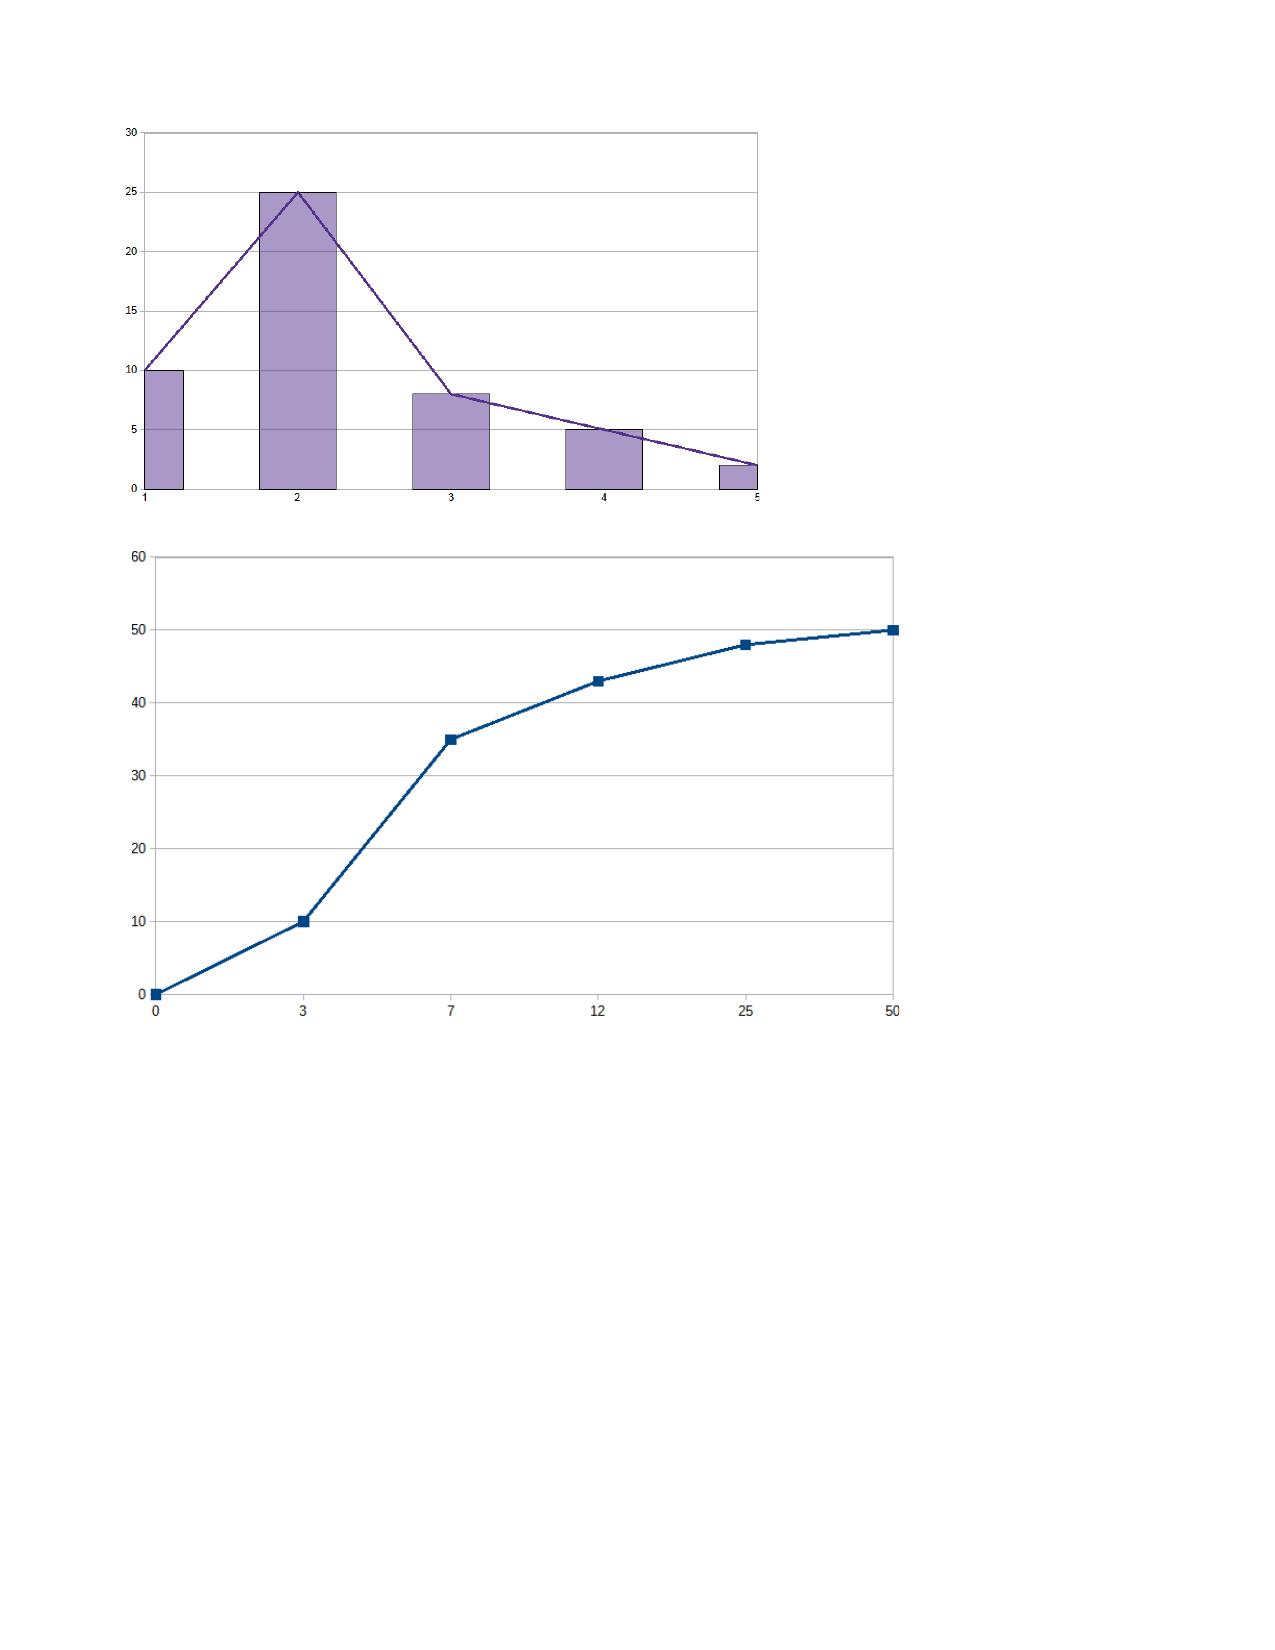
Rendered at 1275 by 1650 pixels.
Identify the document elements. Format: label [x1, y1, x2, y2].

picture [126, 126, 760, 504]
picture [132, 549, 900, 1019]
